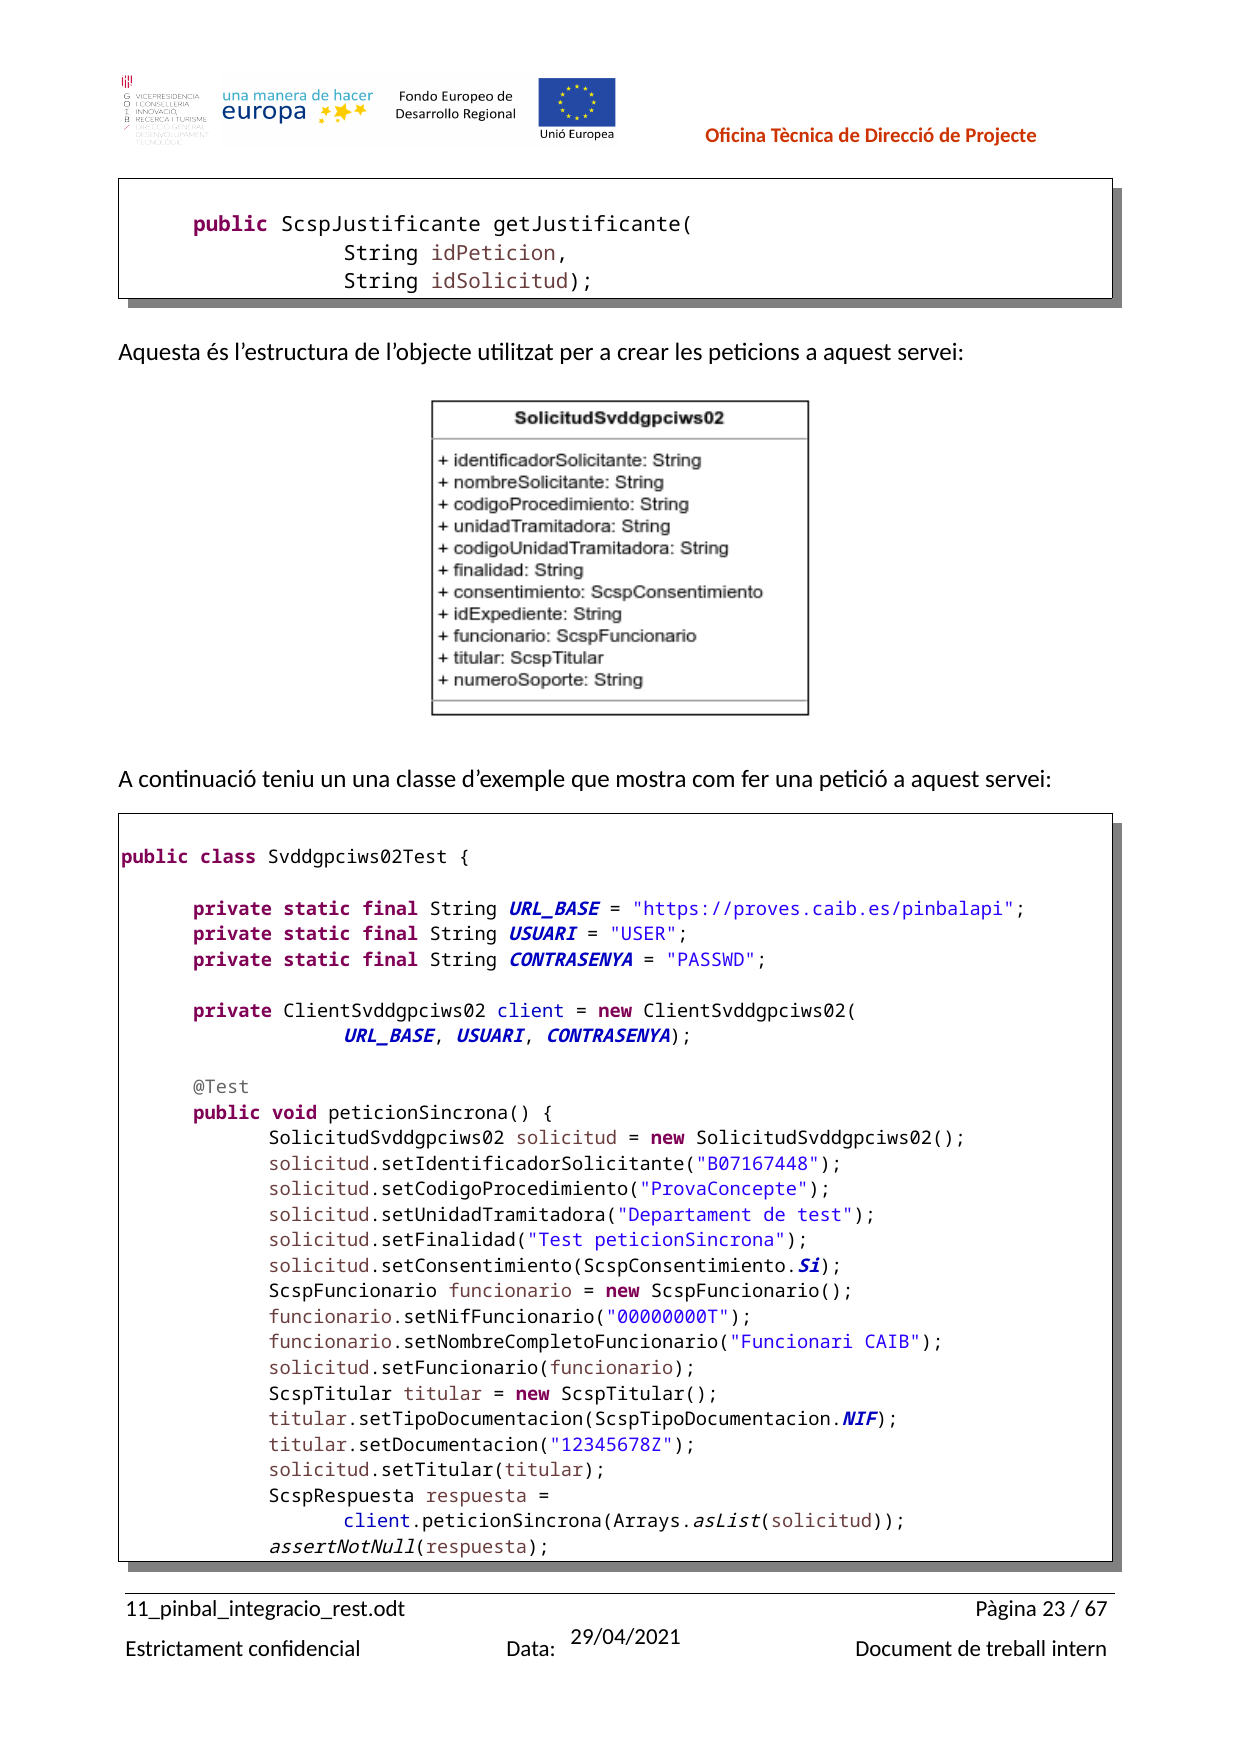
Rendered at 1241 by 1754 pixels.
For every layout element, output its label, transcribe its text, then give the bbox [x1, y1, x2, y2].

text public ScspJustificante getJustificante( [119, 206, 1112, 234]
text ScspRespuesta respuesta = [119, 1479, 1112, 1504]
text ScspFuncionario funcionario = new ScspFuncionario(); [119, 1275, 1112, 1300]
text titular.setTipoDocumentacion(ScspTipoDocumentacion.NIF); [119, 1402, 1112, 1428]
text solicitud.setConsentimiento(ScspConsentimiento.Si); [119, 1249, 1112, 1275]
text A continuació teniu un una classe d’exemple que mostra com fer una petició a aquest servei: [118, 763, 1122, 793]
text assertNotNull(respuesta); [119, 1530, 1112, 1561]
text Aquesta és l’estructura de l’objecte utilitzat per a crear les peticions a aquest servei: [118, 336, 1122, 367]
text solicitud.setUnidadTramitadora("Departament de test"); [119, 1198, 1112, 1224]
picture [219, 73, 621, 147]
text funcionario.setNifFuncionario("00000000T"); [119, 1300, 1112, 1326]
text solicitud.setIdentificadorSolicitante("B07167448"); [119, 1147, 1112, 1173]
text private static final String CONTRASENYA = "PASSWD"; [119, 943, 1112, 971]
text ScspTitular titular = new ScspTitular(); [119, 1377, 1112, 1402]
text URL_BASE, USUARI, CONTRASENYA); [119, 1019, 1112, 1048]
text client.peticionSincrona(Arrays.asList(solicitud)); [119, 1504, 1112, 1530]
text private ClientSvddgpciws02 client = new ClientSvddgpciws02( [119, 994, 1112, 1019]
text private static final String URL_BASE = "https://proves.caib.es/pinbalapi"; [119, 892, 1112, 917]
picture [416, 386, 824, 744]
text public class Svddgpciws02Test { [119, 841, 1112, 869]
text private static final String USUARI = "USER"; [119, 917, 1112, 943]
text public void peticionSincrona() { [119, 1096, 1112, 1122]
text funcionario.setNombreCompletoFuncionario("Funcionari CAIB"); [119, 1326, 1112, 1351]
text solicitud.setCodigoProcedimiento("ProvaConcepte"); [119, 1173, 1112, 1198]
text solicitud.setFuncionario(funcionario); [119, 1351, 1112, 1377]
text titular.setDocumentacion("12345678Z"); [119, 1428, 1112, 1453]
text solicitud.setFinalidad("Test peticionSincrona"); [119, 1224, 1112, 1249]
text solicitud.setTitular(titular); [119, 1453, 1112, 1479]
picture [118, 73, 213, 147]
text String idSolicitud); [119, 263, 1112, 297]
text @Test [119, 1071, 1112, 1096]
text SolicitudSvddgpciws02 solicitud = new SolicitudSvddgpciws02(); [119, 1122, 1112, 1147]
text String idPeticion, [119, 234, 1112, 263]
